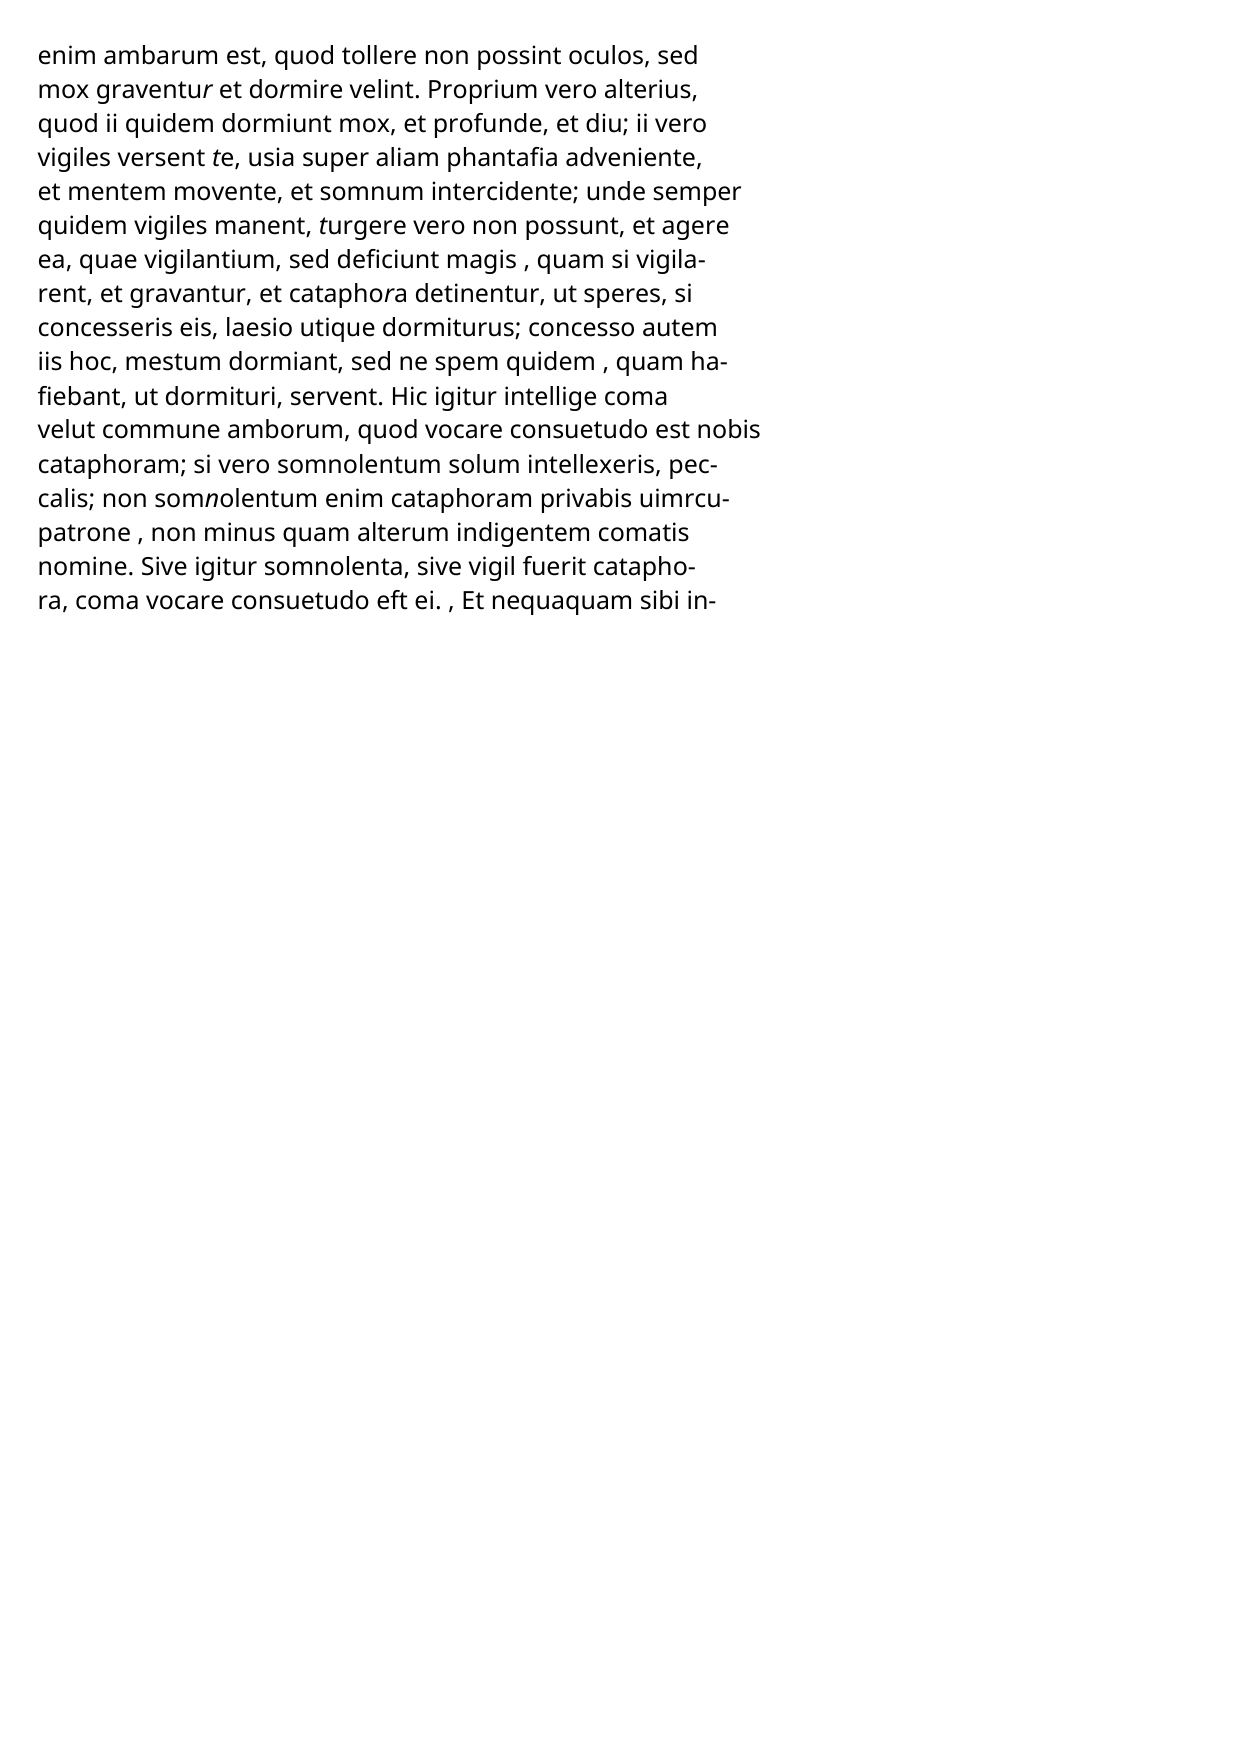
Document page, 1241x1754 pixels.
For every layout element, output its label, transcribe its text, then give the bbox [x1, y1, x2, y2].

text enim ambarum est, quod tollere non possint oculos, sed mox graventur et dormire velint. Proprium vero alterius, quod ii quidem dormiunt mox, et profunde, et diu; ii vero vigiles versent te, usia super aliam phantafia adveniente, et mentem movente, et somnum intercidente; unde semper quidem vigiles manent, turgere vero non possunt, et agere ea, quae vigilantium, sed deficiunt magis , quam si vigila- rent, et gravantur, et cataphora detinentur, ut speres, si concesseris eis, laesio utique dormiturus; concesso autem iis hoc, mestum dormiant, sed ne spem quidem , quam ha- fiebant, ut dormituri, servent. Hic igitur intellige coma velut commune amborum, quod vocare consuetudo est nobis cataphoram; si vero somnolentum solum intellexeris, pec- calis; non somnolentum enim cataphoram privabis uimrcu- patrone , non minus quam alterum indigentem comatis nomine. Sive igitur somnolenta, sive vigil fuerit catapho- ra, coma vocare consuetudo eft ei. , Et nequaquam sibi in- [37, 37, 1203, 617]
